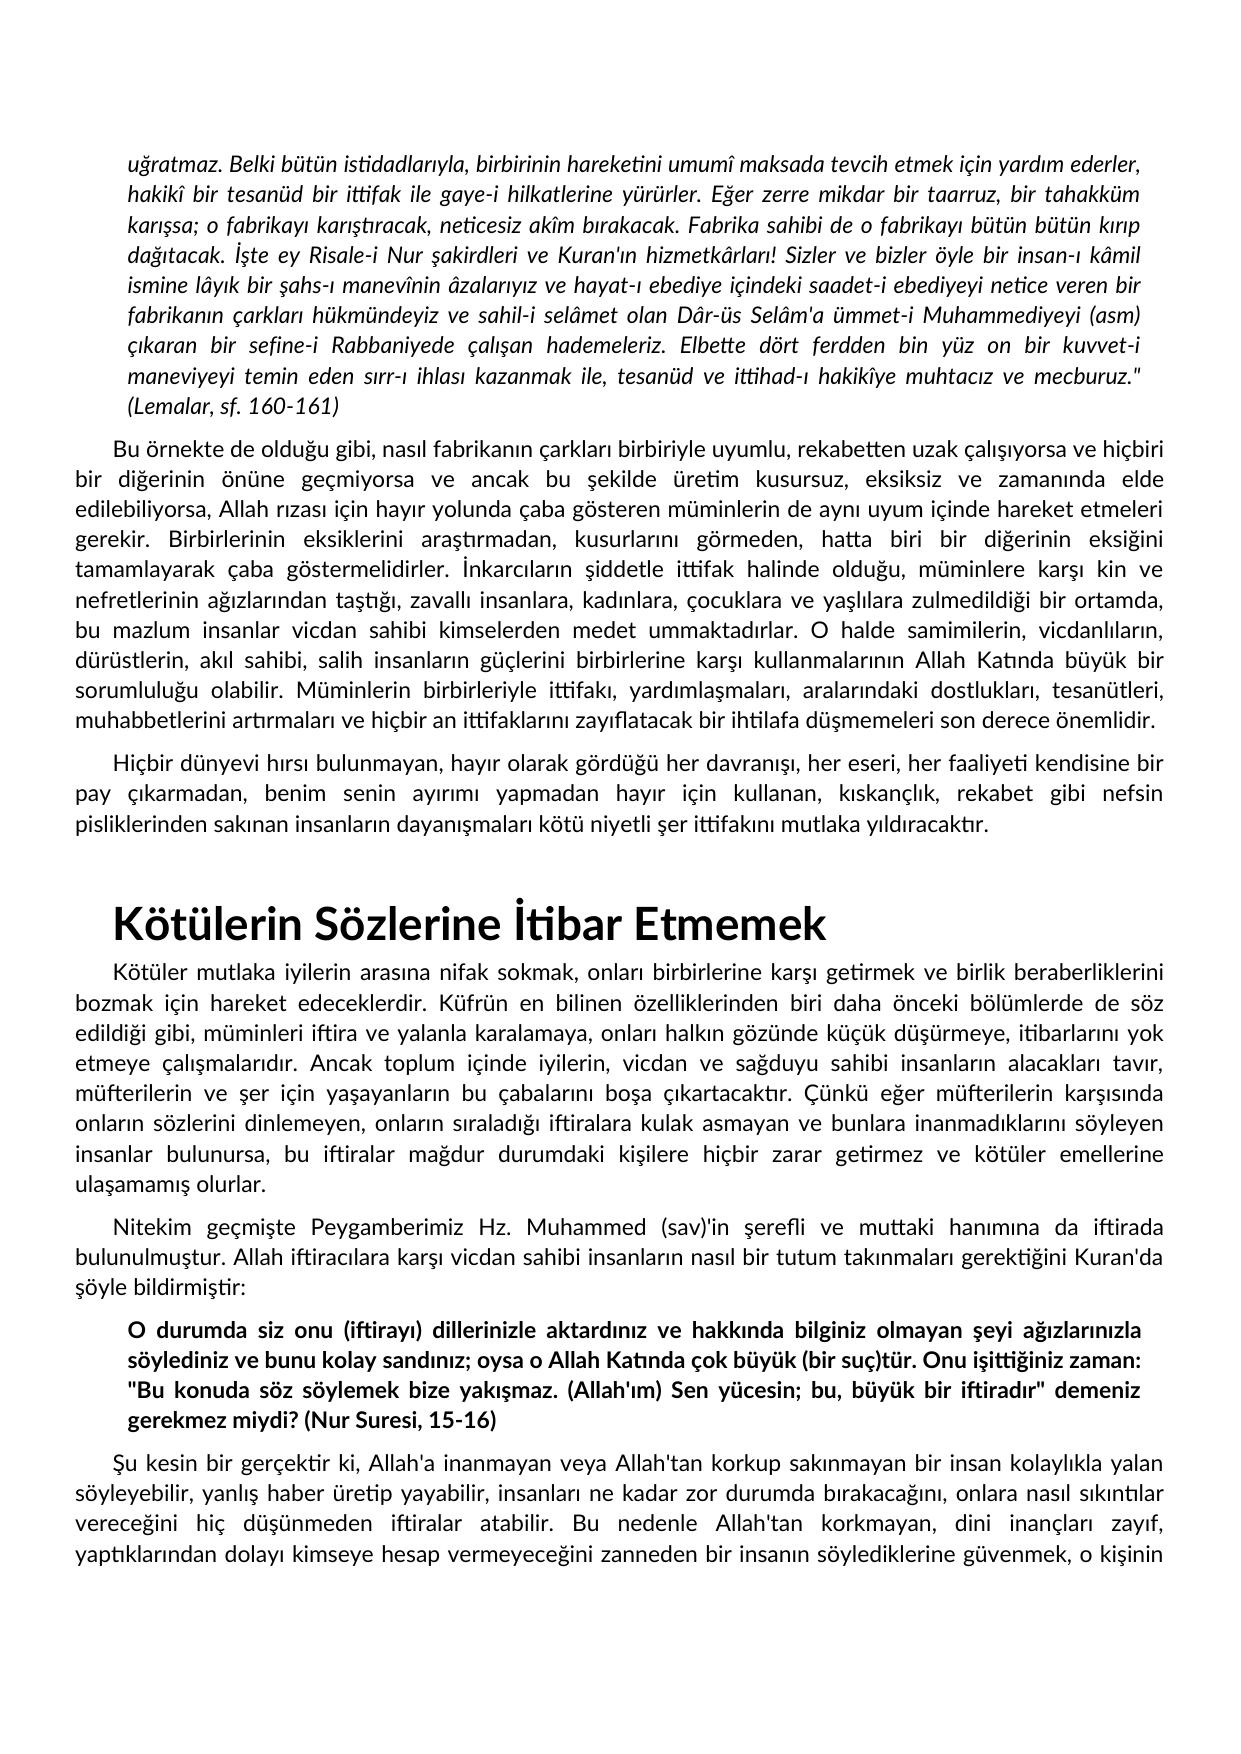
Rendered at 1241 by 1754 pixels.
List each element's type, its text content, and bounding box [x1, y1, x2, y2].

text Kötüler mutlaka iyilerin arasına nifak sokmak, onları birbirlerine karşı getirmek ve birlik beraberliklerini bozmak için hareket edeceklerdir. Küfrün en bilinen özelliklerinden biri daha önceki bölümlerde de söz edildiği gibi, müminleri iftira ve yalanla karalamaya, onları halkın gözünde küçük düşürmeye, itibarlarını yok etmeye çalışmalarıdır. Ancak toplum içinde iyilerin, vicdan ve sağduyu sahibi insanların alacakları tavır, müfterilerin ve şer için yaşayanların bu çabalarını boşa çıkartacaktır. Çünkü eğer müfterilerin karşısında onların sözlerini dinlemeyen, onların sıraladığı iftiralara kulak asmayan ve bunlara inanmadıklarını söyleyen insanlar bulunursa, bu iftiralar mağdur durumdaki kişilere hiçbir zarar getirmez ve kötüler emellerine ulaşamamış olurlar. [75, 958, 1165, 1197]
text Hiçbir dünyevi hırsı bulunmayan, hayır olarak gördüğü her davranışı, her eseri, her faaliyeti kendisine bir pay çıkarmadan, benim senin ayırımı yapmadan hayır için kullanan, kıskançlık, rekabet gibi nefsin pisliklerinden sakınan insanların dayanışmaları kötü niyetli şer ittifakını mutlaka yıldıracaktır. [75, 749, 1165, 837]
subtitle Kötülerin Sözlerine İtibar Etmemek [112, 895, 1165, 950]
text O durumda siz onu (iftirayı) dillerinizle aktardınız ve hakkında bilginiz olmayan şeyi ağızlarınızla söylediniz ve bunu kolay sandınız; oysa o Allah Katında çok büyük (bir suç)tür. Onu işittiğiniz zaman: "Bu konuda söz söylemek bize yakışmaz. (Allah'ım) Sen yücesin; bu, büyük bir iftiradır" demeniz gerekmez miydi? (Nur Suresi, 15-16) [127, 1315, 1143, 1433]
text Bu örnekte de olduğu gibi, nasıl fabrikanın çarkları birbiriyle uyumlu, rekabetten uzak çalışıyorsa ve hiçbiri bir diğerinin önüne geçmiyorsa ve ancak bu şekilde üretim kusursuz, eksiksiz ve zamanında elde edilebiliyorsa, Allah rızası için hayır yolunda çaba gösteren müminlerin de aynı uyum içinde hareket etmeleri gerekir. Birbirlerinin eksiklerini araştırmadan, kusurlarını görmeden, hatta biri bir diğerinin eksiğini tamamlayarak çaba göstermelidirler. İnkarcıların şiddetle ittifak halinde olduğu, müminlere karşı kin ve nefretlerinin ağızlarından taştığı, zavallı insanlara, kadınlara, çocuklara ve yaşlılara zulmedildiği bir ortamda, bu mazlum insanlar vicdan sahibi kimselerden medet ummaktadırlar. O halde samimilerin, vicdanlıların, dürüstlerin, akıl sahibi, salih insanların güçlerini birbirlerine karşı kullanmalarının Allah Katında büyük bir sorumluluğu olabilir. Müminlerin birbirleriyle ittifakı, yardımlaşmaları, aralarındaki dostlukları, tesanütleri, muhabbetlerini artırmaları ve hiçbir an ittifaklarını zayıflatacak bir ihtilafa düşmemeleri son derece önemlidir. [75, 434, 1165, 734]
text uğratmaz. Belki bütün istidadlarıyla, birbirinin hareketini umumî maksada tevcih etmek için yardım ederler, hakikî bir tesanüd bir ittifak ile gaye-i hilkatlerine yürürler. Eğer zerre mikdar bir taarruz, bir tahakküm karışsa; o fabrikayı karıştıracak, neticesiz akîm bırakacak. Fabrika sahibi de o fabrikayı bütün bütün kırıp dağıtacak. İşte ey Risale-i Nur şakirdleri ve Kuran'ın hizmetkârları! Sizler ve bizler öyle bir insan-ı kâmil ismine lâyık bir şahs-ı manevînin âzalarıyız ve hayat-ı ebediye içindeki saadet-i ebediyeyi netice veren bir fabrikanın çarkları hükmündeyiz ve sahil-i selâmet olan Dâr-üs Selâm'a ümmet-i Muhammediyeyi (asm) çıkaran bir sefine-i Rabbaniyede çalışan hademeleriz. Elbette dört ferdden bin yüz on bir kuvvet-i maneviyeyi temin eden sırr-ı ihlası kazanmak ile, tesanüd ve ittihad-ı hakikîye muhtacız ve mecburuz." (Lemalar, sf. 160-161) [127, 150, 1143, 419]
text Nitekim geçmişte Peygamberimiz Hz. Muhammed (sav)'in şerefli ve muttaki hanımına da iftirada bulunulmuştur. Allah iftiracılara karşı vicdan sahibi insanların nasıl bir tutum takınmaları gerektiğini Kuran'da şöyle bildirmiştir: [75, 1212, 1165, 1300]
text Şu kesin bir gerçektir ki, Allah'a inanmayan veya Allah'tan korkup sakınmayan bir insan kolaylıkla yalan söyleyebilir, yanlış haber üretip yayabilir, insanları ne kadar zor durumda bırakacağını, onlara nasıl sıkıntılar vereceğini hiç düşünmeden iftiralar atabilir. Bu nedenle Allah'tan korkmayan, dini inançları zayıf, yaptıklarından dolayı kimseye hesap vermeyeceğini zanneden bir insanın söylediklerine güvenmek, o kişinin [75, 1449, 1165, 1567]
